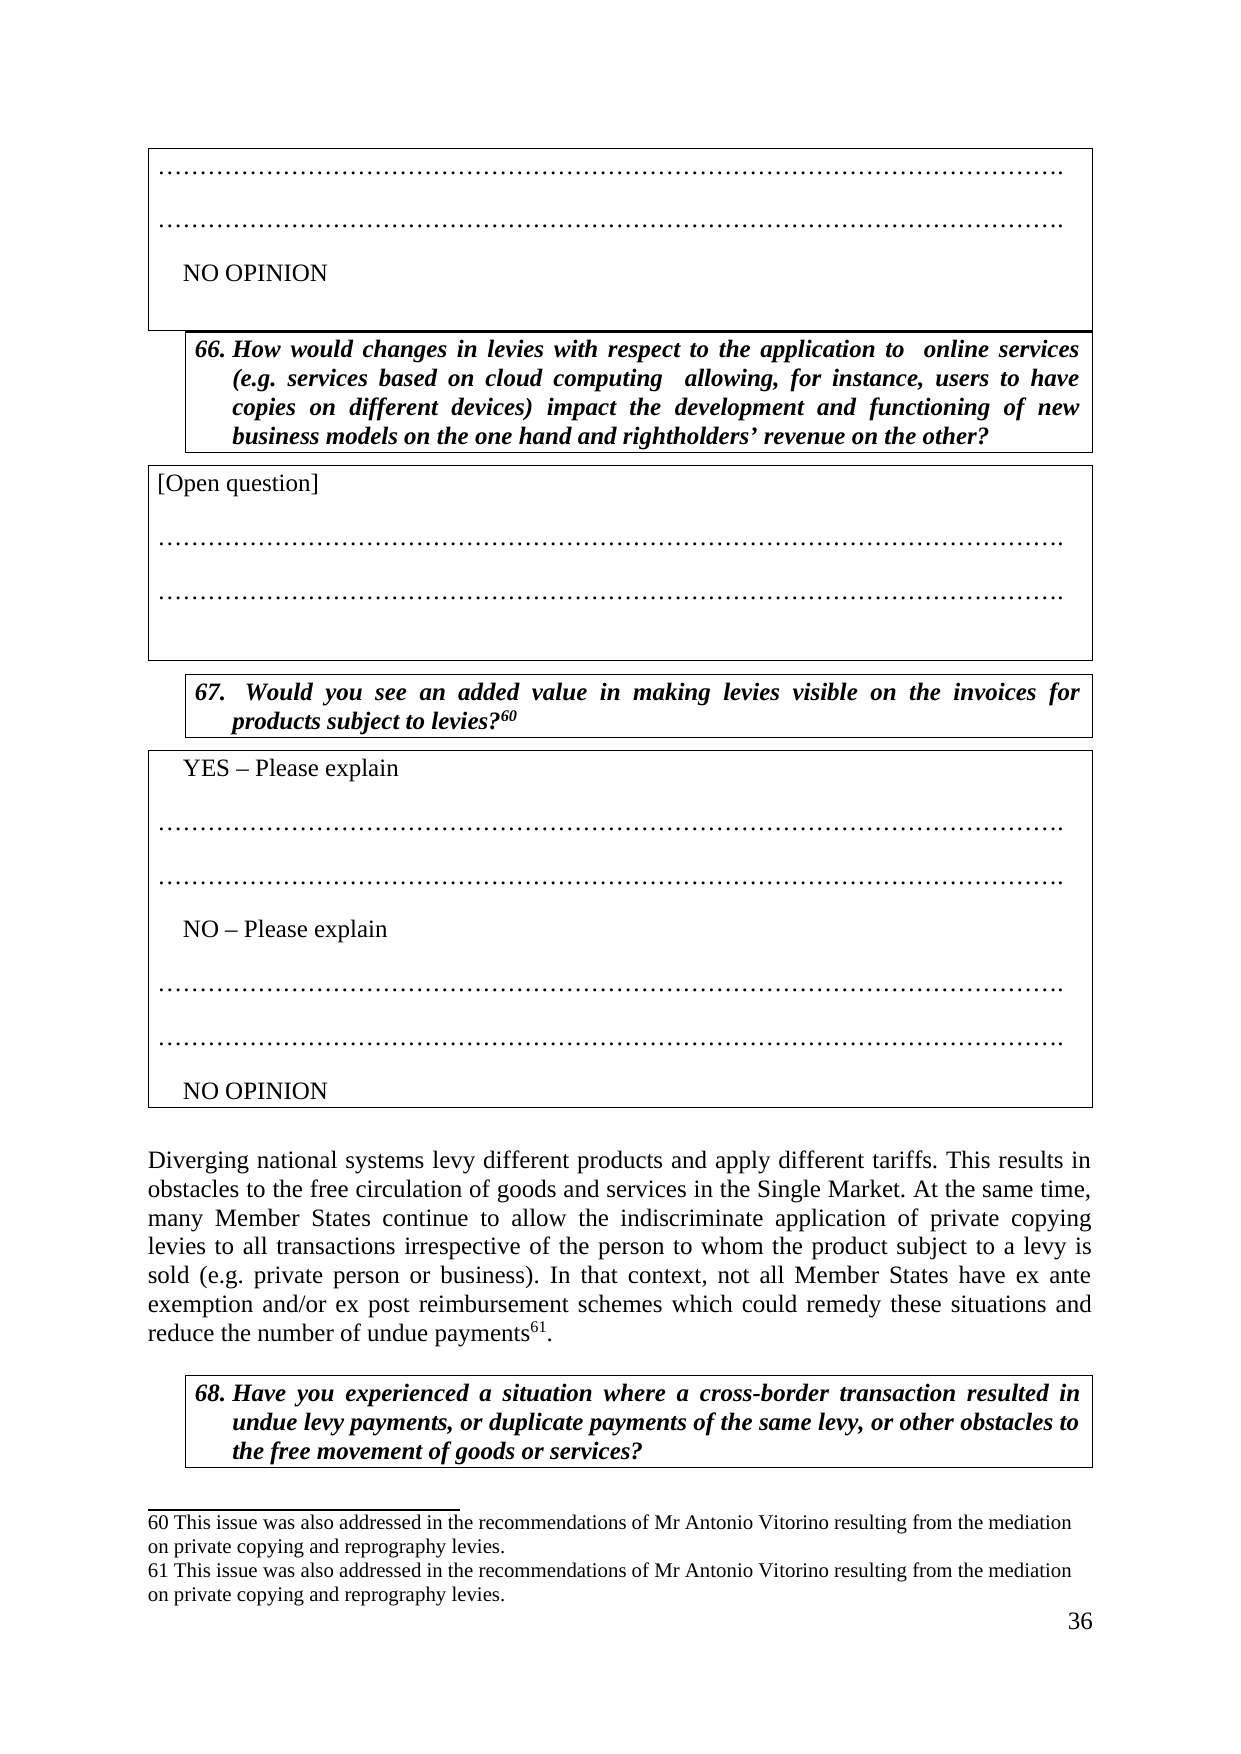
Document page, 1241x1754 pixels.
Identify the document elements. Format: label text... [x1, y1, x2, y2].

text ………………………………………………………………………………………………. [149, 573, 1092, 604]
text  YES – Please explain [149, 751, 1092, 782]
text This issue was also addressed in the recommendations of Mr Antonio Vitorino resulting from the mediation on private copying and reprography levies. [148, 1558, 1093, 1606]
text  NO OPINION [149, 255, 1092, 287]
text Diverging national systems levy different products and apply different tariffs. This results in obstacles to the free circulation of goods and services in the Single Market. At the same time, many Member States continue to allow the indiscriminate application of private copying levies to all transactions irrespective of the person to whom the product subject to a levy is sold (e.g. private person or business). In that context, not all Member States have ex ante exemption and/or ex post reimbursement schemes which could remedy these situations and reduce the number of undue payments. [148, 1145, 1093, 1346]
text ………………………………………………………………………………………………. [149, 149, 1092, 179]
text ………………………………………………………………………………………………. [149, 965, 1092, 997]
list Have you experienced a situation where a cross-border transaction resulted in undue levy payments, or duplicate payments of the same levy, or other obstacles to the free movement of goods or services? [186, 1376, 1092, 1467]
text ………………………………………………………………………………………………. [149, 1019, 1092, 1051]
text  NO OPINION [149, 1073, 1092, 1107]
text  NO – Please explain [149, 911, 1092, 943]
text ………………………………………………………………………………………………. [149, 201, 1092, 233]
list How would changes in levies with respect to the application to online services (e.g. services based on cloud computing allowing, for instance, users to have copies on different devices) impact the development and functioning of new business models on the one hand and rightholders’ revenue on the other? [186, 333, 1092, 452]
text ………………………………………………………………………………………………. [149, 858, 1092, 889]
text ………………………………………………………………………………………………. [149, 804, 1092, 836]
list This issue was also addressed in the recommendations of Mr Antonio Vitorino resulting from the mediation on private copying and reprography levies. [148, 1510, 1093, 1558]
list Would you see an added value in making levies visible on the invoices for products subject to levies? [186, 675, 1092, 737]
text [Open question] [149, 466, 1092, 497]
text ………………………………………………………………………………………………. [149, 519, 1092, 551]
